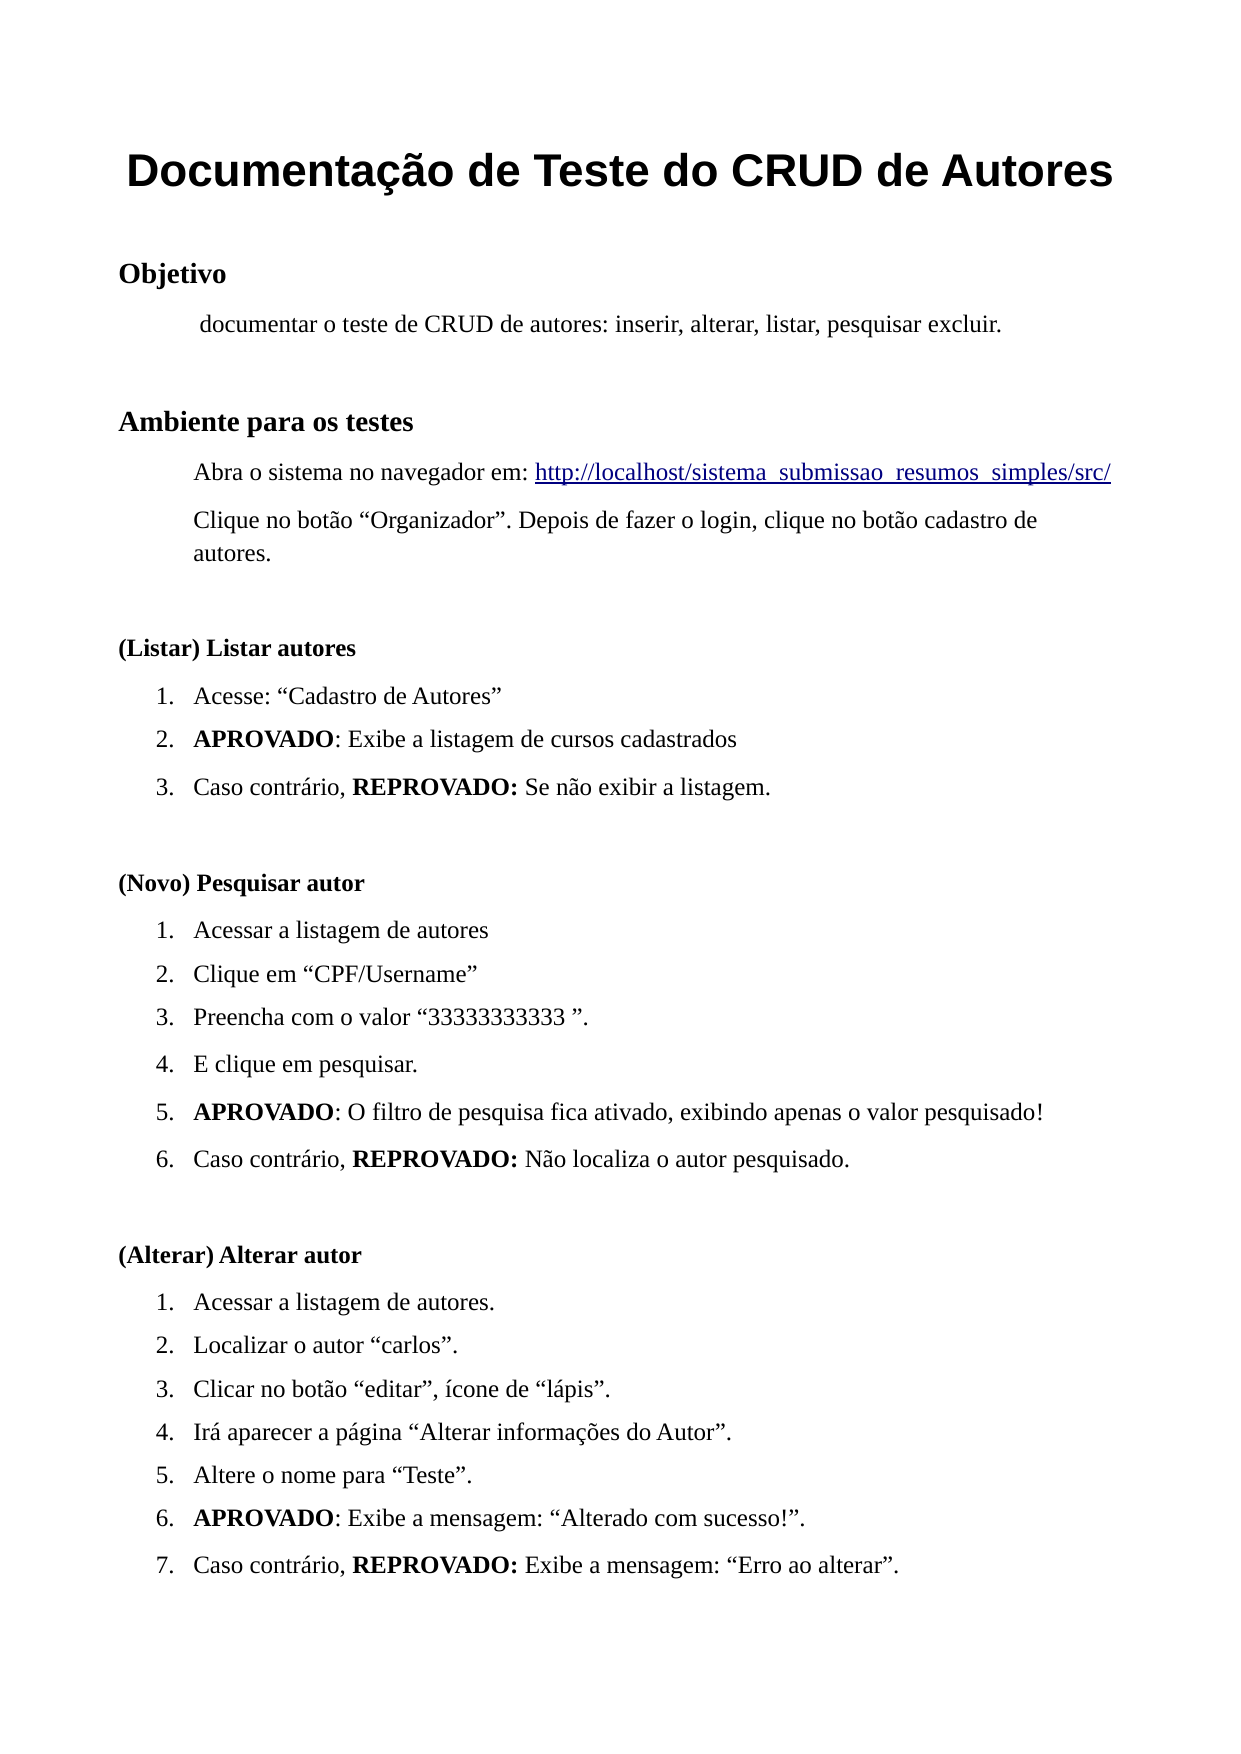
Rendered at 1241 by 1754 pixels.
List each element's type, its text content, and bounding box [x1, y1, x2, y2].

list APROVADO: Exibe a listagem de cursos cadastrados [156, 724, 1122, 753]
list Altere o nome para “Teste”. [156, 1460, 1122, 1489]
text (Listar) Listar autores [118, 633, 1122, 662]
text Objetivo [118, 256, 1122, 289]
list Caso contrário, REPROVADO: Se não exibir a listagem. [156, 772, 1122, 800]
list APROVADO: O filtro de pesquisa fica ativado, exibindo apenas o valor pesquisado! [156, 1097, 1122, 1126]
list Preencha com o valor “33333333333 ”. [156, 1002, 1122, 1031]
list Caso contrário, REPROVADO: Não localiza o autor pesquisado. [156, 1144, 1122, 1173]
list Irá aparecer a página “Alterar informações do Autor”. [156, 1417, 1122, 1446]
list Clique no botão “Organizador”. Depois de fazer o login, clique no botão cadastro de autores. [156, 505, 1122, 567]
list Acesse: “Cadastro de Autores” [156, 681, 1122, 709]
list E clique em pesquisar. [156, 1049, 1122, 1078]
list Clique em “CPF/Username” [156, 959, 1122, 987]
list Caso contrário, REPROVADO: Exibe a mensagem: “Erro ao alterar”. [156, 1551, 1122, 1579]
text (Novo) Pesquisar autor [118, 868, 1122, 897]
list APROVADO: Exibe a mensagem: “Alterado com sucesso!”. [156, 1503, 1122, 1532]
list Clicar no botão “editar”, ícone de “lápis”. [156, 1374, 1122, 1402]
list Acessar a listagem de autores. [156, 1287, 1122, 1316]
text Ambiente para os testes [118, 404, 1122, 438]
list Abra o sistema no navegador em: http://localhost/sistema_submissao_resumos_simples/src/ [156, 457, 1122, 486]
list Acessar a listagem de autores [156, 916, 1122, 944]
title Documentação de Teste do CRUD de Autores [118, 143, 1122, 196]
list documentar o teste de CRUD de autores: inserir, alterar, listar, pesquisar excluir. [156, 309, 1122, 338]
text (Alterar) Alterar autor [118, 1240, 1122, 1268]
list Localizar o autor “carlos”. [156, 1331, 1122, 1359]
